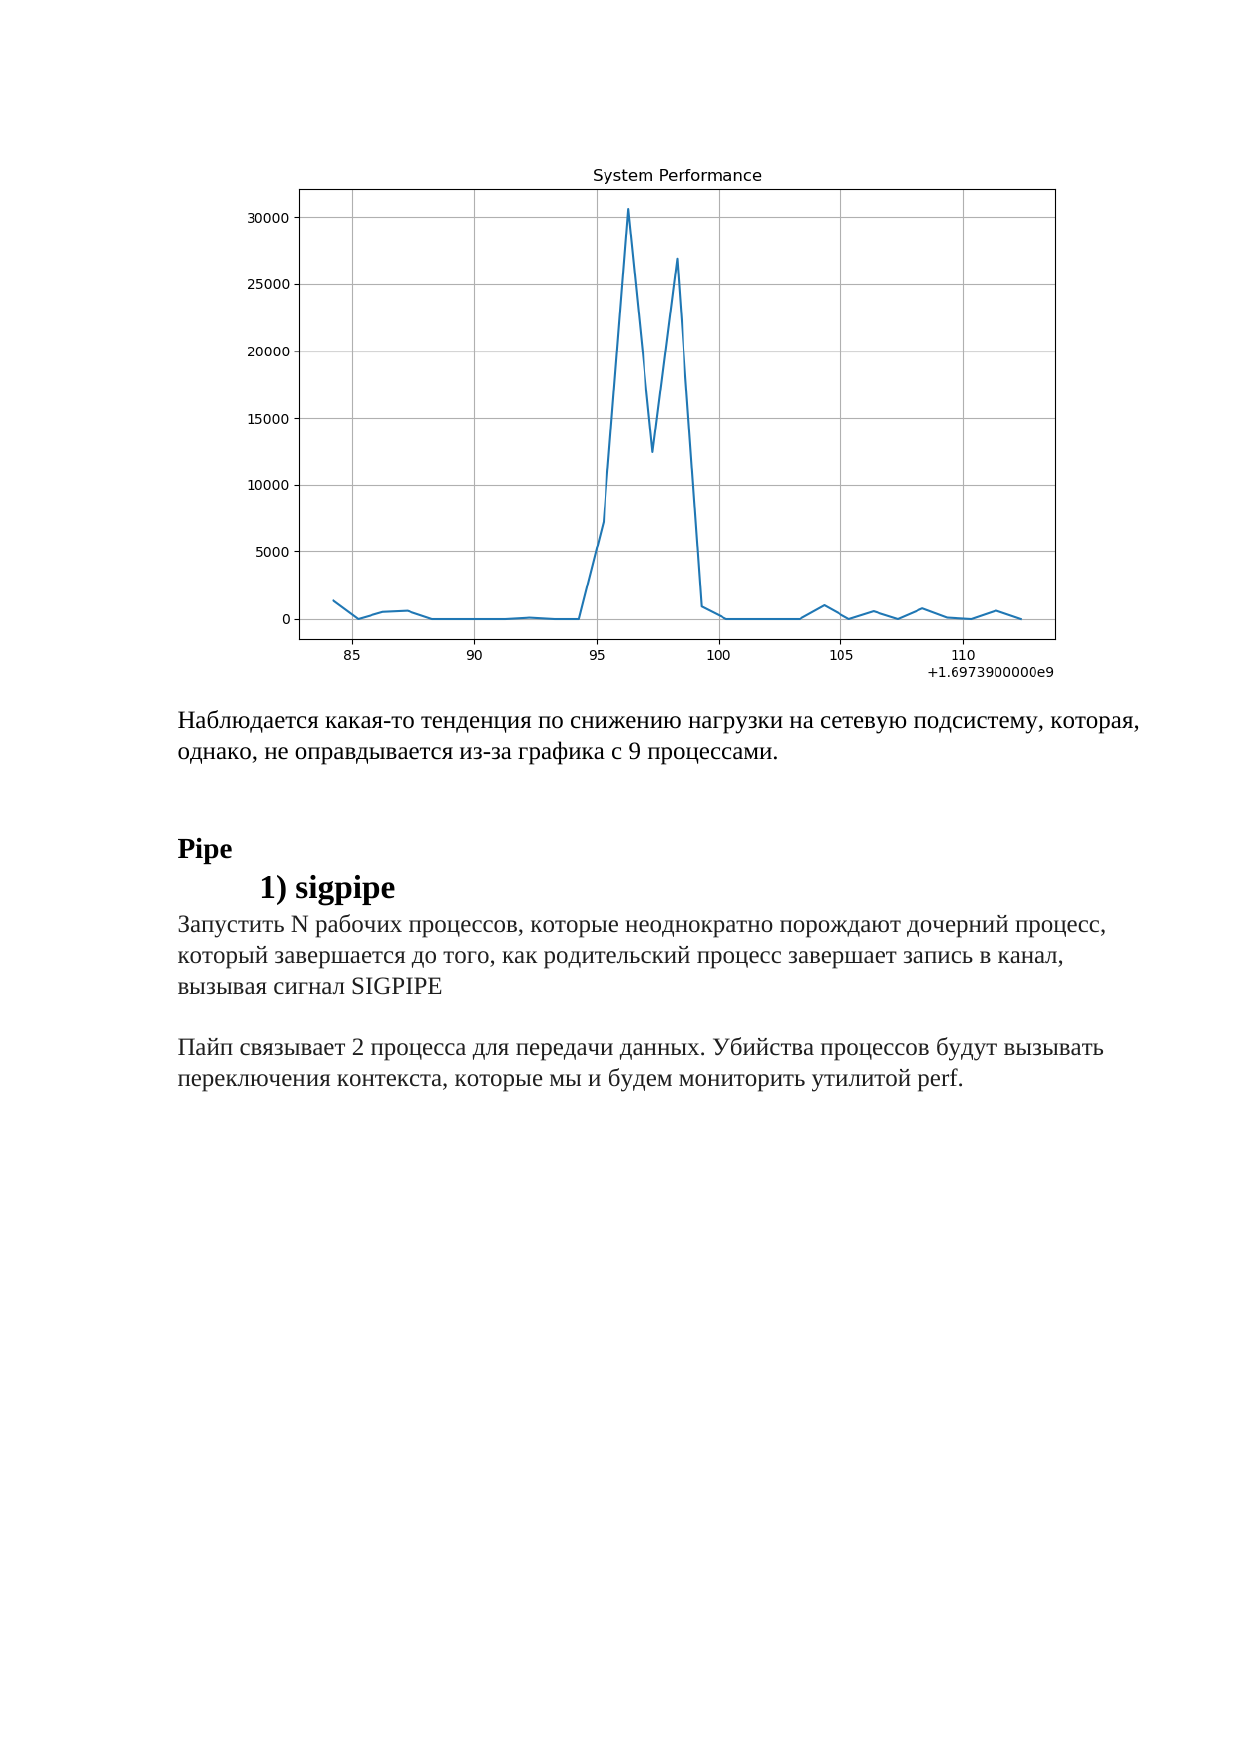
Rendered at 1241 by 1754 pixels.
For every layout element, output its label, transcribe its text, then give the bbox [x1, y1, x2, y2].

list Запустить N рабочих процессов, которые неоднократно порождают дочерний процесс, который завершается до того, как родительский процесс завершает запись в канал, вызывая сигнал SIGPIPE [177, 909, 1152, 1000]
text Наблюдается какая-то тенденция по снижению нагрузки на сетевую подсистему, которая, однако, не оправдывается из-за графика с 9 процессами. [177, 703, 1152, 765]
list Пайп связывает 2 процесса для передачи данных. Убийства процессов будут вызывать переключения контекста, которые мы и будем мониторить утилитой perf. [177, 1032, 1152, 1092]
list 1) sigpipe [259, 868, 1152, 906]
picture [177, 118, 1152, 703]
subtitle Pipe [177, 832, 1152, 865]
